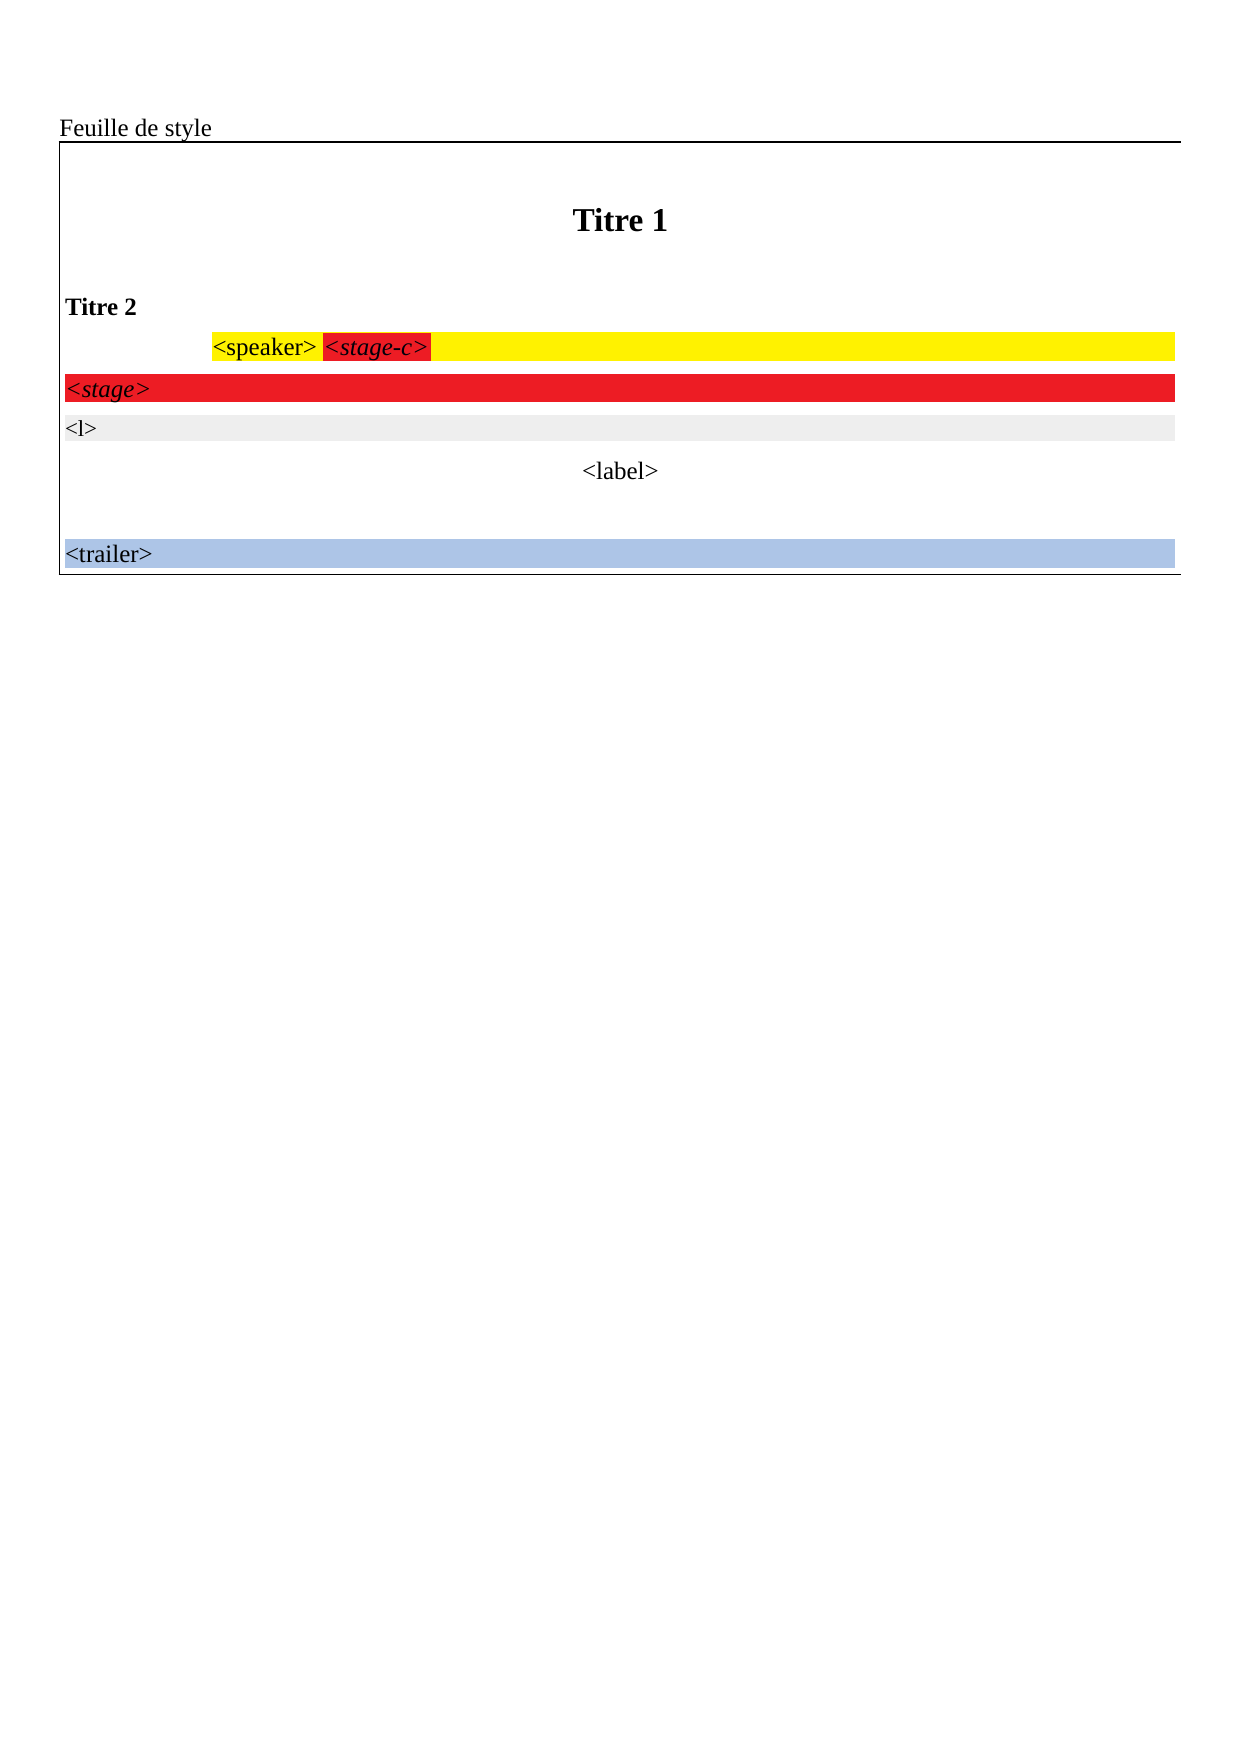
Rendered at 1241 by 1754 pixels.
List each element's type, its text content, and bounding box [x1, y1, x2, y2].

text Feuille de style [59, 113, 1181, 141]
table_header Titre 1 Titre 2 <speaker> <stage-c> <stage> <l> <label> <trailer> [60, 143, 1181, 574]
